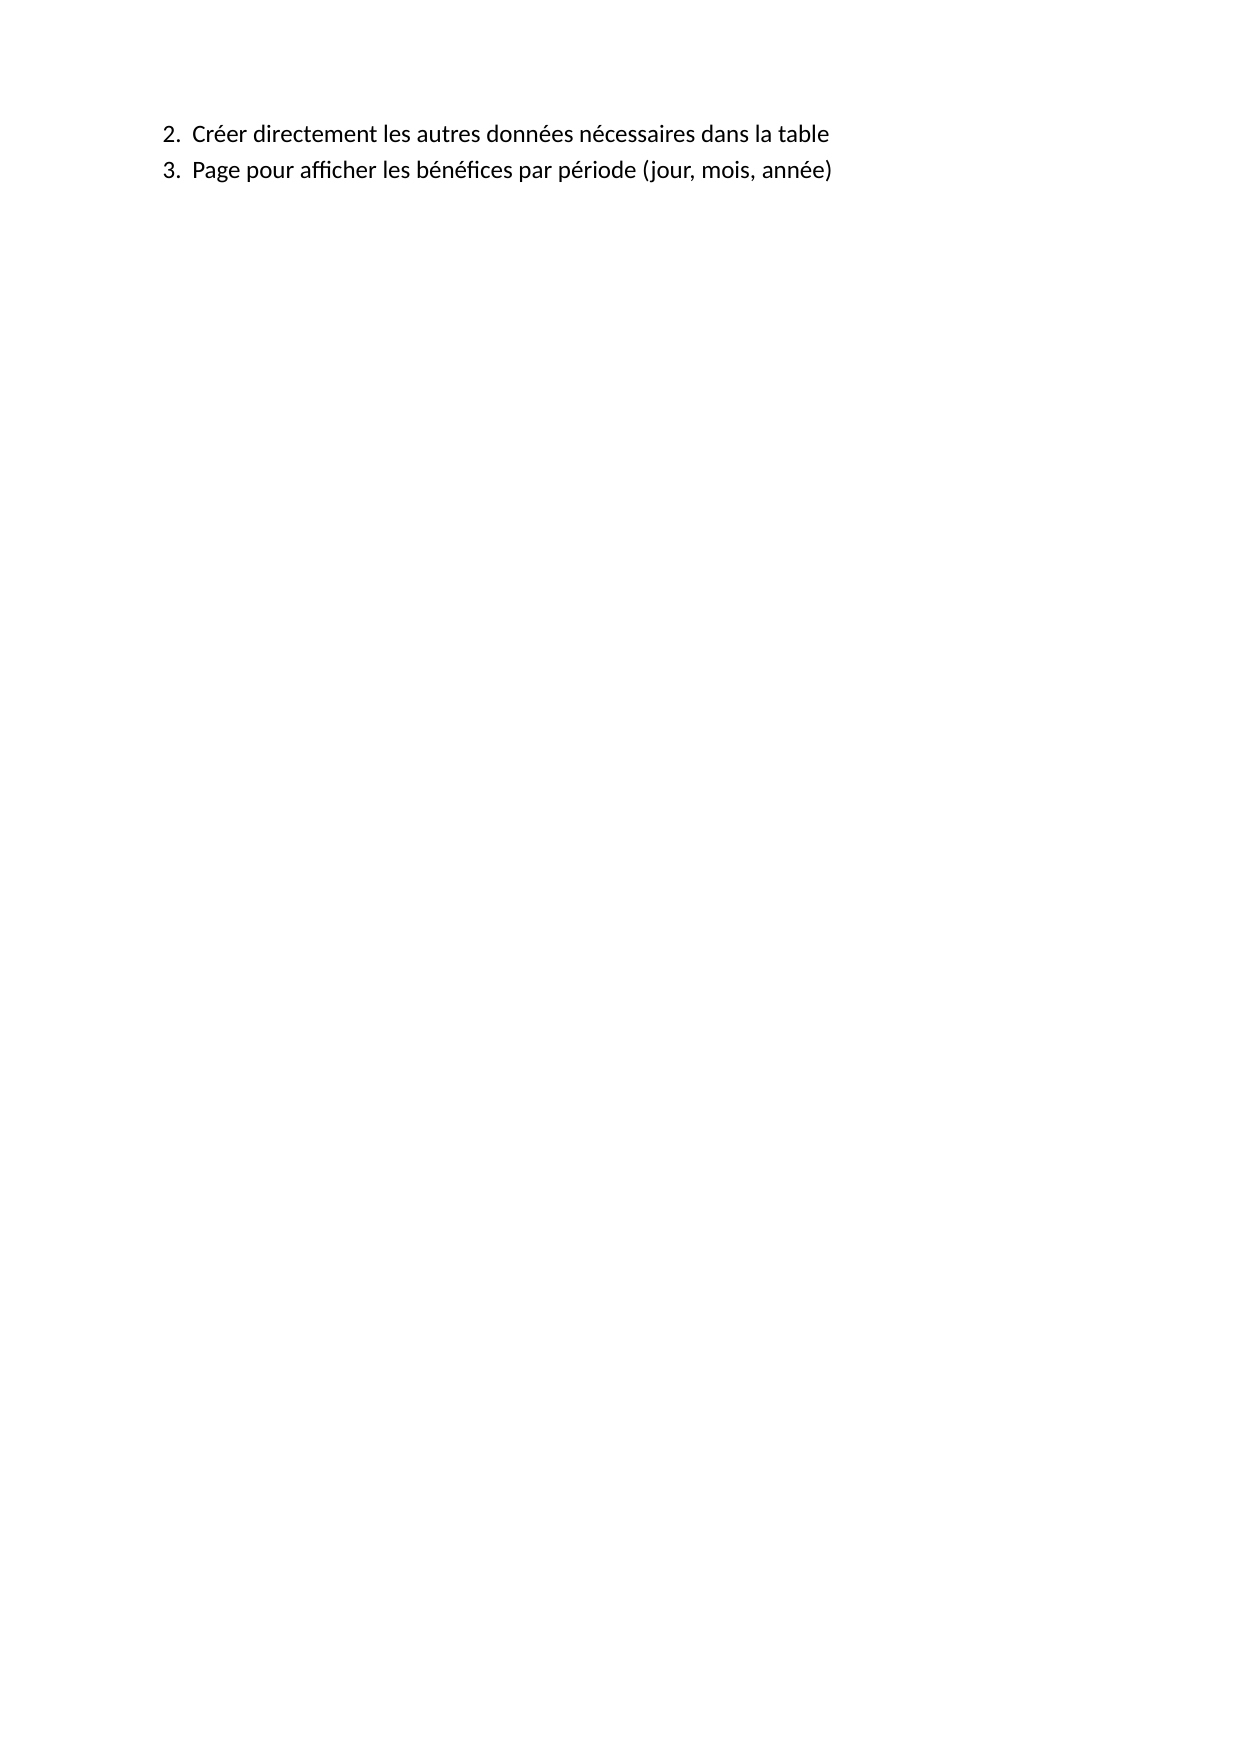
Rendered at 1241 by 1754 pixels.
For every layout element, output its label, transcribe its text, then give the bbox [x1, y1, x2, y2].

list Créer directement les autres données nécessaires dans la table [162, 118, 1122, 149]
list Page pour afficher les bénéfices par période (jour, mois, année) [162, 155, 1122, 185]
